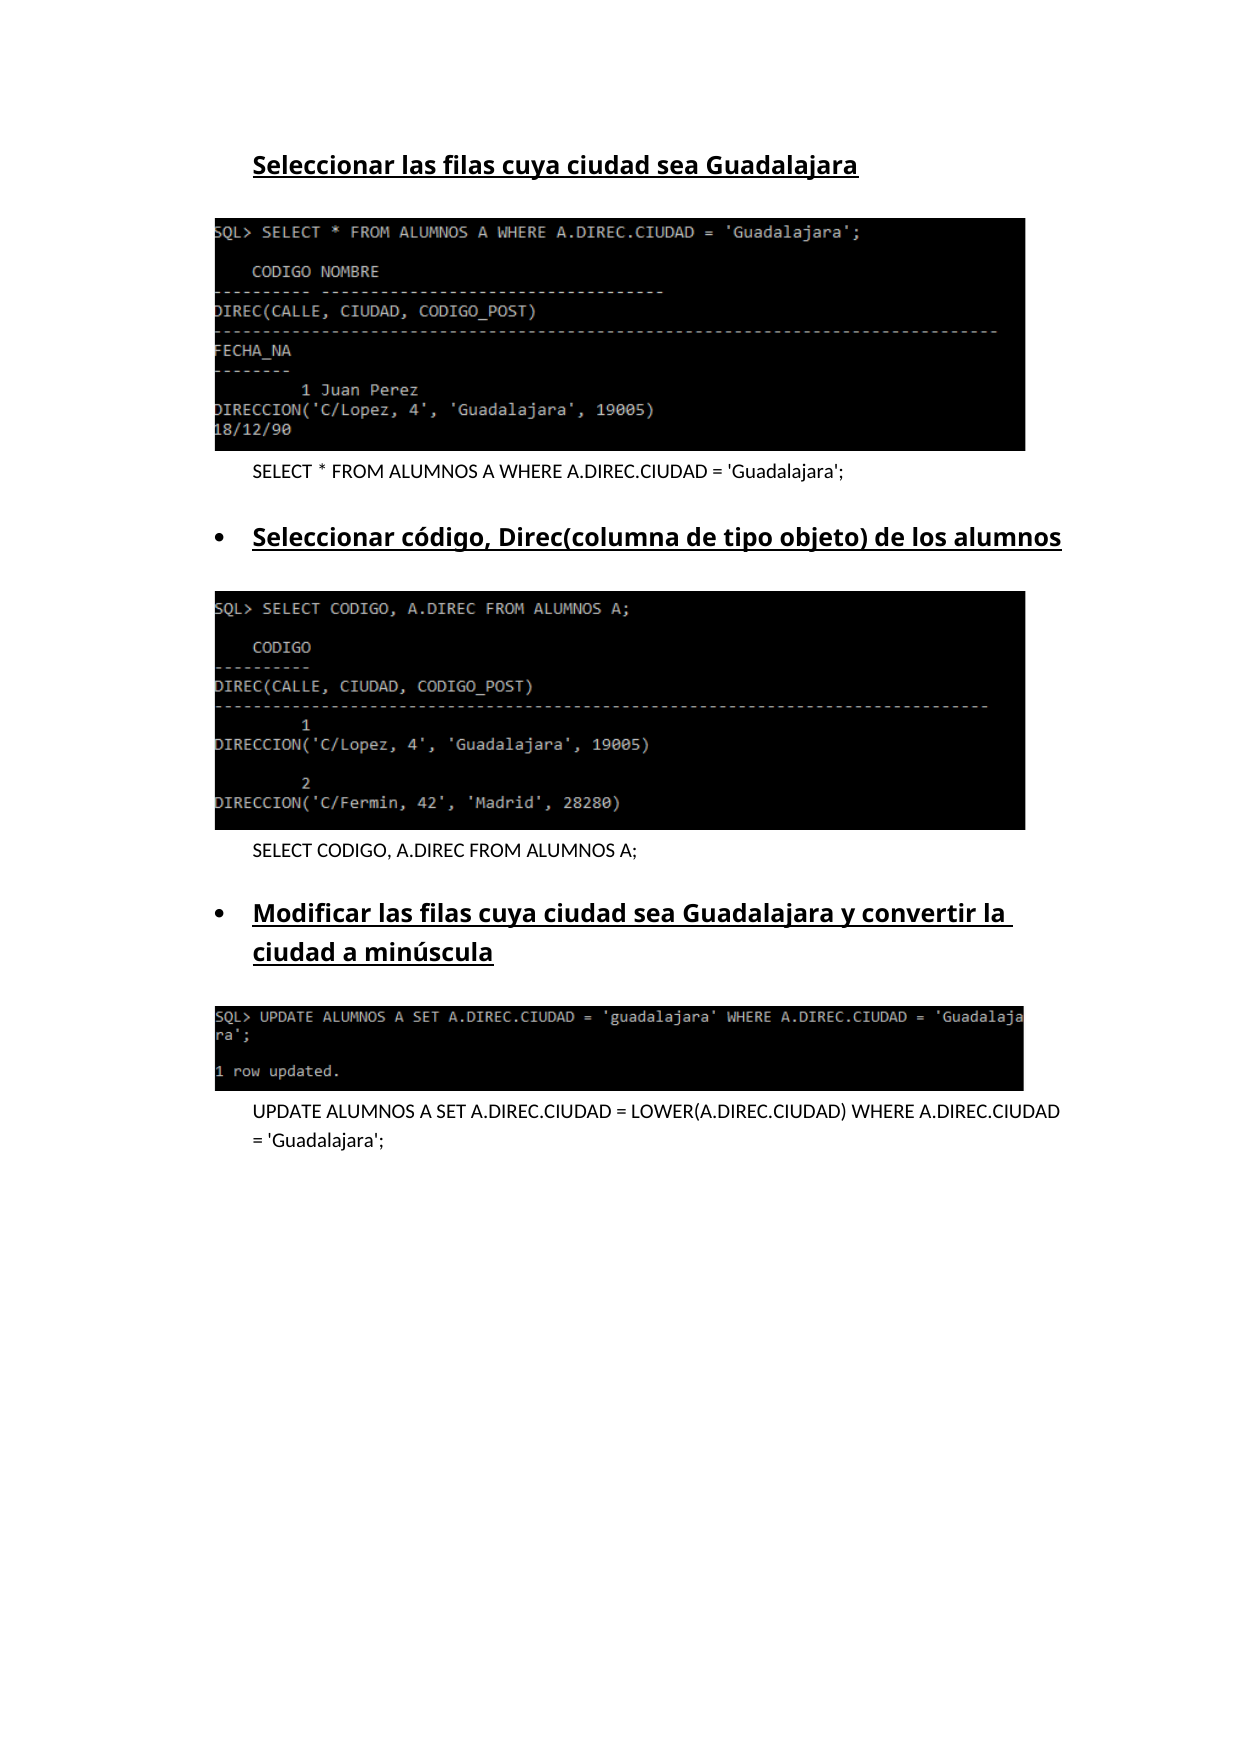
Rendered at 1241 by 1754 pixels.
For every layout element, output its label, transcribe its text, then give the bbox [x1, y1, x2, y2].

picture [214, 591, 1026, 830]
picture [214, 1006, 1026, 1091]
list Seleccionar código, Direc(columna de tipo objeto) de los alumnos [215, 520, 1063, 554]
list Modificar las filas cuya ciudad sea Guadalajara y convertir la ciudad a minúscula [215, 896, 1063, 969]
list SELECT CODIGO, A.DIREC FROM ALUMNOS A; [252, 591, 1063, 863]
list UPDATE ALUMNOS A SET A.DIREC.CIUDAD = LOWER(A.DIREC.CIUDAD) WHERE A.DIREC.CIUDAD = 'Guadalajara'; [252, 1006, 1063, 1153]
list Seleccionar las filas cuya ciudad sea Guadalajara [252, 148, 1063, 182]
picture [214, 218, 1026, 451]
list SELECT * FROM ALUMNOS A WHERE A.DIREC.CIUDAD = 'Guadalajara'; [252, 219, 1063, 484]
